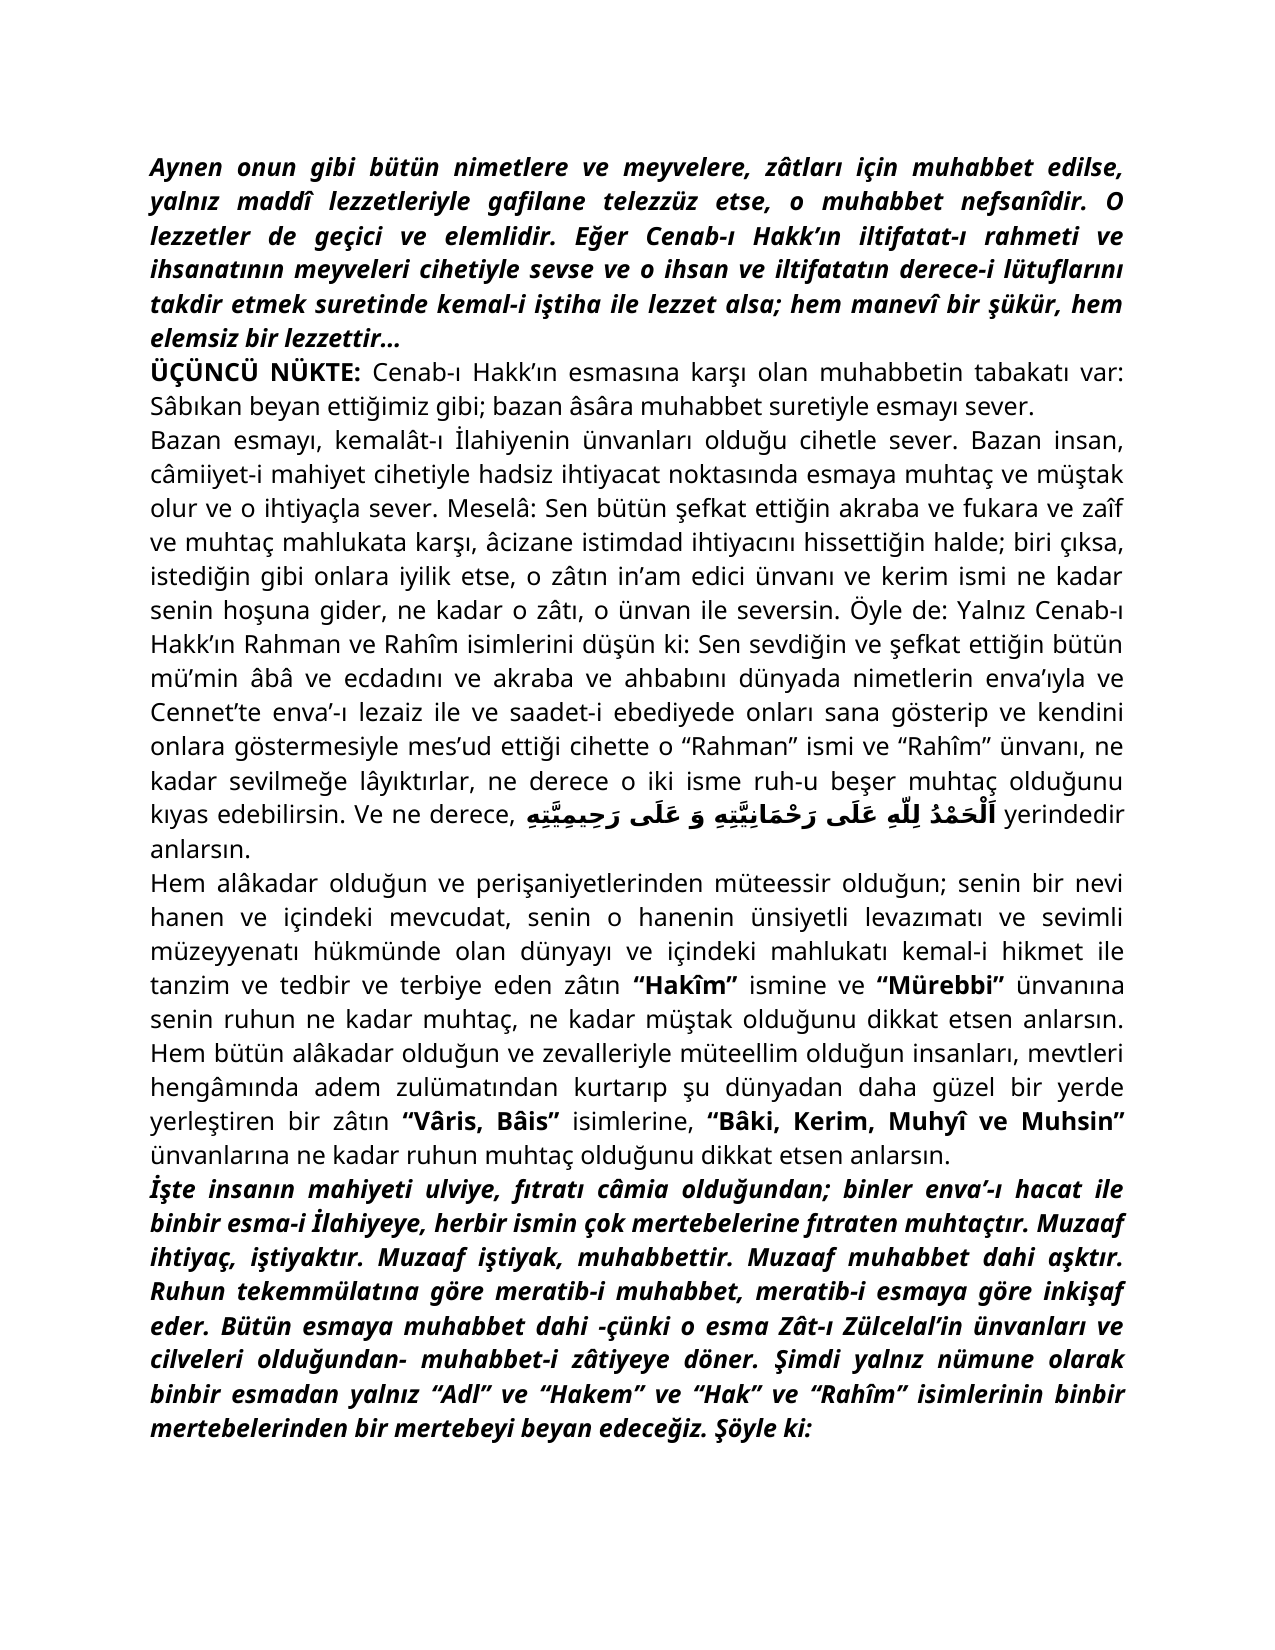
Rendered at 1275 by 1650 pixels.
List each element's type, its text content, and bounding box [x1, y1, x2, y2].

text Aynen onun gibi bütün nimetlere ve meyvelere, zâtları için muhabbet edilse, yalnız maddî lezzetleriyle gafilane telezzüz etse, o muhabbet nefsanîdir. O lezzetler de geçici ve elemlidir. Eğer Cenab-ı Hakk’ın iltifatat-ı rahmeti ve ihsanatının meyveleri cihetiyle sevse ve o ihsan ve iltifatatın derece-i lütuflarını takdir etmek suretinde kemal-i iştiha ile lezzet alsa; hem manevî bir şükür, hem elemsiz bir lezzettir… [150, 150, 1125, 354]
text İşte insanın mahiyeti ulviye, fıtratı câmia olduğundan; binler enva’-ı hacat ile binbir esma-i İlahiyeye, herbir ismin çok mertebelerine fıtraten muhtaçtır. Muzaaf ihtiyaç, iştiyaktır. Muzaaf iştiyak, muhabbettir. Muzaaf muhabbet dahi aşktır. Ruhun tekemmülatına göre meratib-i muhabbet, meratib-i esmaya göre inkişaf eder. Bütün esmaya muhabbet dahi -çünki o esma Zât-ı Zülcelal’in ünvanları ve cilveleri olduğundan- muhabbet-i zâtiyeye döner. Şimdi yalnız nümune olarak binbir esmadan yalnız “Adl” ve “Hakem” ve “Hak” ve “Rahîm” isimlerinin binbir mertebelerinden bir mertebeyi beyan edeceğiz. Şöyle ki: [150, 1172, 1125, 1444]
text ÜÇÜNCÜ NÜKTE: Cenab-ı Hakk’ın esmasına karşı olan muhabbetin tabakatı var: Sâbıkan beyan ettiğimiz gibi; bazan âsâra muhabbet suretiyle esmayı sever. [150, 354, 1125, 422]
text Bazan esmayı, kemalât-ı İlahiyenin ünvanları olduğu cihetle sever. Bazan insan, câmiiyet-i mahiyet cihetiyle hadsiz ihtiyacat noktasında esmaya muhtaç ve müştak olur ve o ihtiyaçla sever. Meselâ: Sen bütün şefkat ettiğin akraba ve fukara ve zaîf ve muhtaç mahlukata karşı, âcizane istimdad ihtiyacını hissettiğin halde; biri çıksa, istediğin gibi onlara iyilik etse, o zâtın in’am edici ünvanı ve kerim ismi ne kadar senin hoşuna gider, ne kadar o zâtı, o ünvan ile seversin. Öyle de: Yalnız Cenab-ı Hakk’ın Rahman ve Rahîm isimlerini düşün ki: Sen sevdiğin ve şefkat ettiğin bütün mü’min âbâ ve ecdadını ve akraba ve ahbabını dünyada nimetlerin enva’ıyla ve Cennet’te enva’-ı lezaiz ile ve saadet-i ebediyede onları sana gösterip ve kendini onlara göstermesiyle mes’ud ettiği cihette o “Rahman” ismi ve “Rahîm” ünvanı, ne kadar sevilmeğe lâyıktırlar, ne derece o iki isme ruh-u beşer muhtaç olduğunu kıyas edebilirsin. Ve ne derece, اَلْحَمْدُ لِلّهِ عَلَى رَحْمَانِيَّتِهِ وَ عَلَى رَحِيمِيَّتِهِ yerindedir anlarsın. [150, 422, 1125, 865]
text Hem alâkadar olduğun ve perişaniyetlerinden müteessir olduğun; senin bir nevi hanen ve içindeki mevcudat, senin o hanenin ünsiyetli levazımatı ve sevimli müzeyyenatı hükmünde olan dünyayı ve içindeki mahlukatı kemal-i hikmet ile tanzim ve tedbir ve terbiye eden zâtın “Hakîm” ismine ve “Mürebbi” ünvanına senin ruhun ne kadar muhtaç, ne kadar müştak olduğunu dikkat etsen anlarsın. Hem bütün alâkadar olduğun ve zevalleriyle müteellim olduğun insanları, mevtleri hengâmında adem zulümatından kurtarıp şu dünyadan daha güzel bir yerde yerleştiren bir zâtın “Vâris, Bâis” isimlerine, “Bâki, Kerim, Muhyî ve Muhsin” ünvanlarına ne kadar ruhun muhtaç olduğunu dikkat etsen anlarsın. [150, 865, 1125, 1172]
